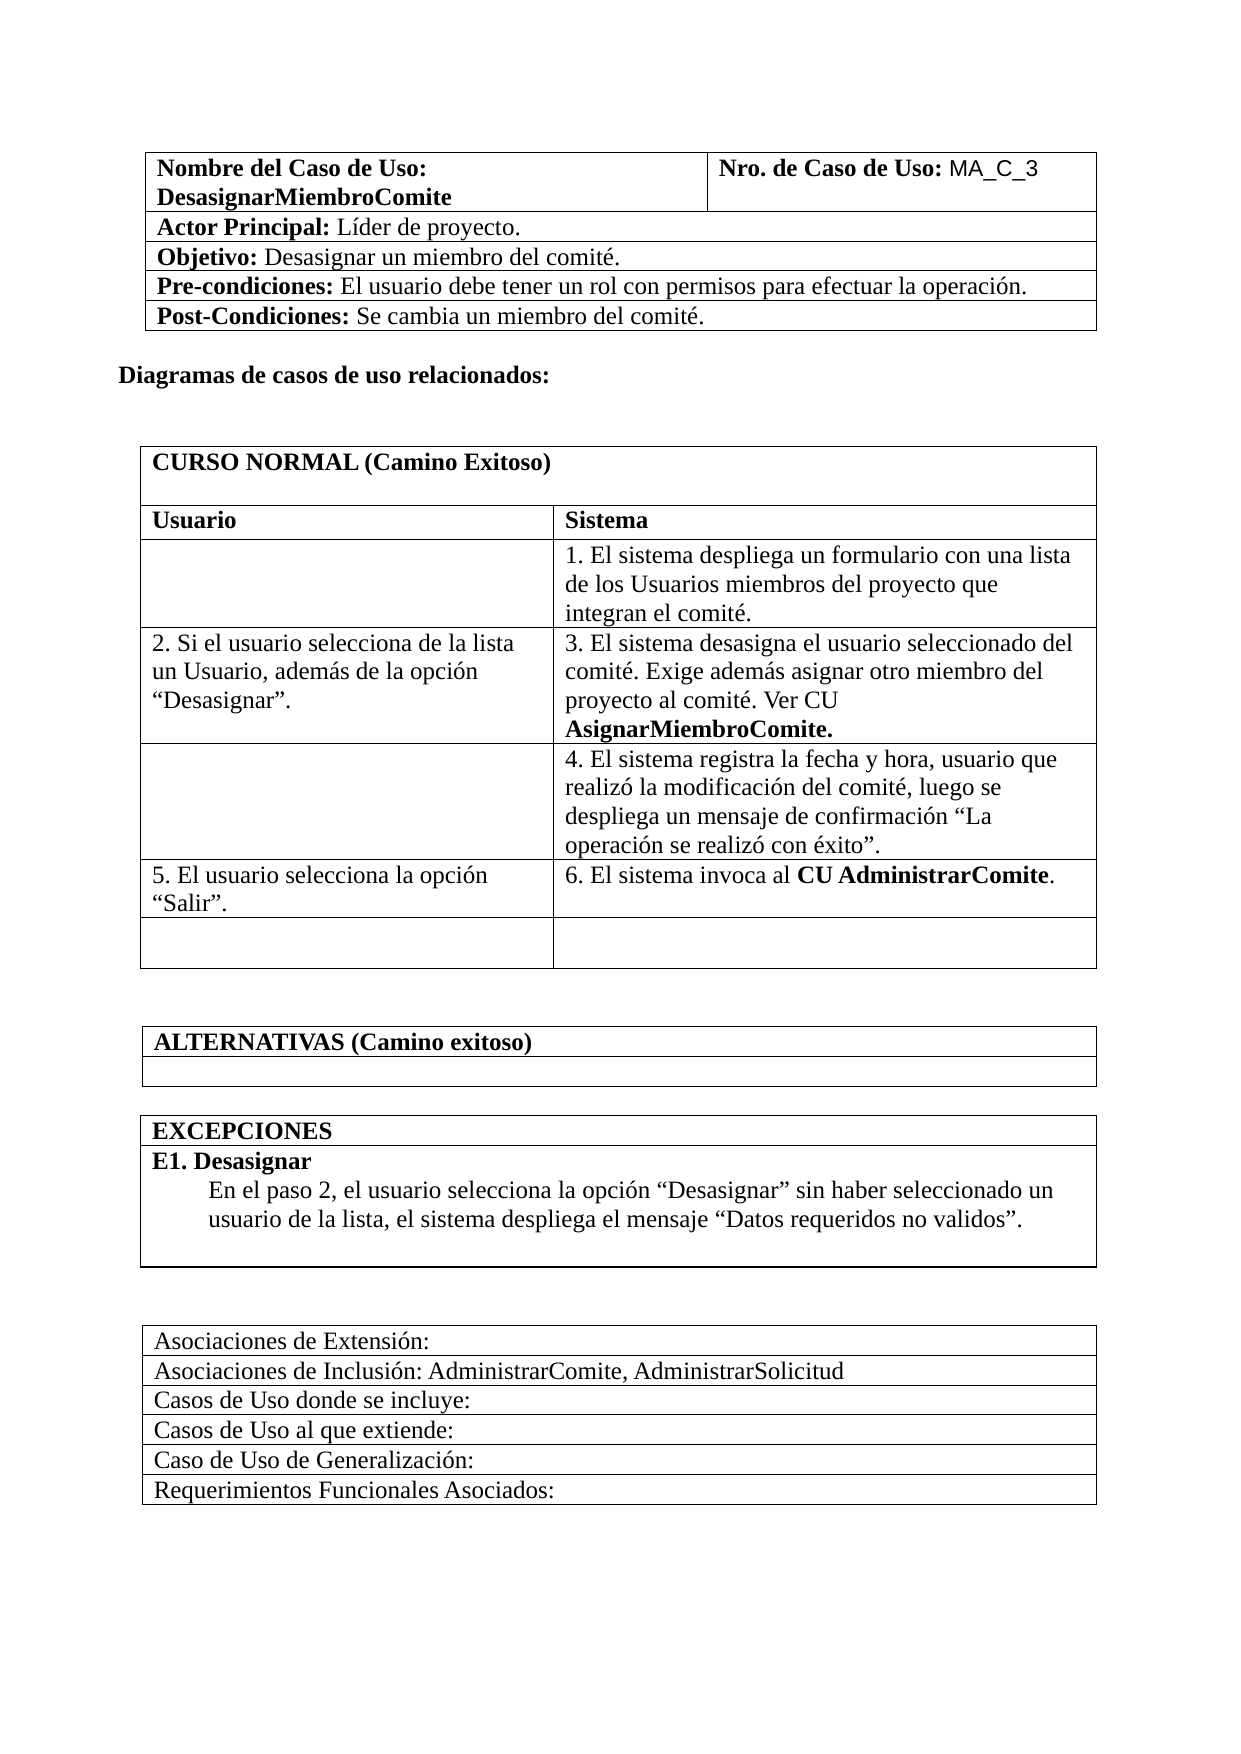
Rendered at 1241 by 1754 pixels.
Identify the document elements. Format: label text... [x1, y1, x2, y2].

table_cell [141, 540, 553, 627]
table_cell [143, 1057, 1096, 1086]
table_header EXCEPCIONES [141, 1116, 1096, 1145]
table_cell [141, 918, 553, 967]
table_cell 6. El sistema invoca al CU AdministrarComite. [554, 860, 1096, 917]
table_cell Actor Principal: Líder de proyecto. [146, 212, 1096, 241]
table_cell [554, 918, 1096, 967]
table_cell Pre-condiciones: El usuario debe tener un rol con permisos para efectuar la operación. [146, 271, 1096, 300]
table_cell Requerimientos Funcionales Asociados: [143, 1475, 1096, 1504]
table_header ALTERNATIVAS (Camino exitoso) [143, 1027, 1096, 1056]
table_cell Usuario [141, 506, 553, 539]
table_cell Casos de Uso al que extiende: [143, 1415, 1096, 1444]
table_cell 4. El sistema registra la fecha y hora, usuario que realizó la modificación del comité, luego se despliega un mensaje de confirmación “La operación se realizó con éxito”. [554, 744, 1096, 859]
table_cell 2. Si el usuario selecciona de la lista un Usuario, además de la opción “Desasignar”. [141, 628, 553, 743]
table_cell Casos de Uso donde se incluye: [143, 1386, 1096, 1414]
table_header Asociaciones de Extensión: [143, 1326, 1096, 1355]
text Diagramas de casos de uso relacionados: [118, 360, 1122, 388]
table_cell Caso de Uso de Generalización: [143, 1445, 1096, 1474]
table_cell Post-Condiciones: Se cambia un miembro del comité. [146, 301, 1096, 330]
table_cell 1. El sistema despliega un formulario con una lista de los Usuarios miembros del proyecto que integran el comité. [554, 540, 1096, 627]
table_cell [141, 744, 553, 859]
table_cell 3. El sistema desasigna el usuario seleccionado del comité. Exige además asignar otro miembro del proyecto al comité. Ver CU AsignarMiembroComite. [554, 628, 1096, 743]
table_header Nro. de Caso de Uso: MA_C_3 [708, 153, 1096, 211]
table_cell E1. Desasignar En el paso 2, el usuario selecciona la opción “Desasignar” sin haber seleccionado un usuario de la lista, el sistema despliega el mensaje “Datos requeridos no validos”. [141, 1146, 1096, 1266]
table_cell Asociaciones de Inclusión: AdministrarComite, AdministrarSolicitud [143, 1356, 1096, 1384]
table_cell Objetivo: Desasignar un miembro del comité. [146, 242, 1096, 270]
table_header CURSO NORMAL (Camino Exitoso) [141, 447, 1096, 504]
table_cell 5. El usuario selecciona la opción “Salir”. [141, 860, 553, 917]
table_header Nombre del Caso de Uso: DesasignarMiembroComite [146, 153, 707, 211]
table_cell Sistema [554, 506, 1096, 539]
